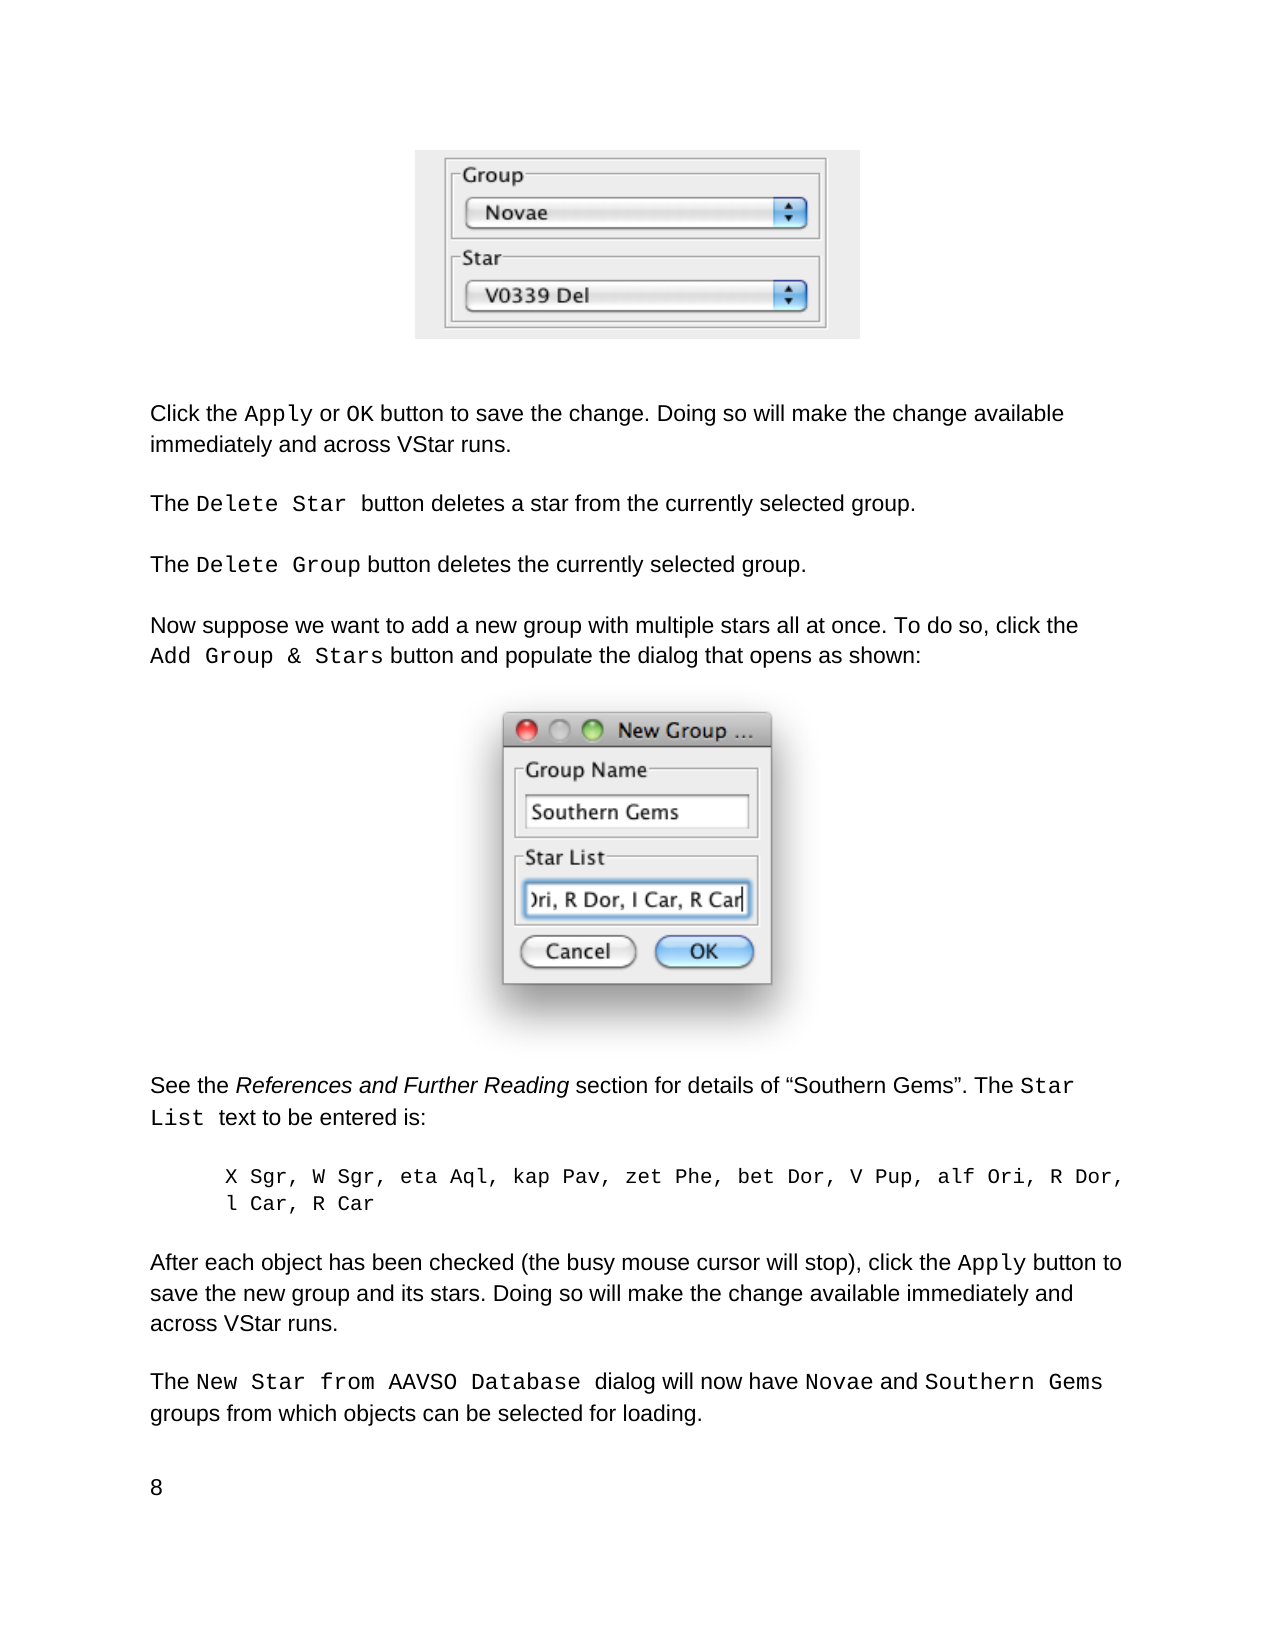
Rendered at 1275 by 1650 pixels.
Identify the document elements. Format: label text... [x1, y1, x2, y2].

text See the References and Further Reading section for details of “Southern Gems”. The Star List text to be entered is: [150, 1073, 1125, 1132]
picture [414, 150, 861, 339]
text The Delete Group button deletes the currently selected group. [150, 552, 1125, 579]
text The Delete Star button deletes a star from the currently selected group. [150, 491, 1125, 518]
text Click the Apply or OK button to save the change. Doing so will make the change available immediately and across VStar runs. [150, 401, 1125, 458]
picture [441, 674, 834, 1070]
text After each object has been checked (the busy mouse cursor will stop), click the Apply button to save the new group and its stars. Doing so will make the change available immediately and across VStar runs. [150, 1249, 1125, 1336]
text The New Star from AAVSO Database dialog will now have Novae and Southern Gems groups from which objects can be selected for loading. [150, 1369, 1125, 1426]
text X Sgr, W Sgr, eta Aql, kap Pav, zet Phe, bet Dor, V Pup, alf Ori, R Dor, l Car, R Car [225, 1166, 1125, 1217]
text Now suppose we want to add a new group with multiple stars all at once. To do so, click the Add Group & Stars button and populate the dialog that opens as shown: [150, 613, 1125, 670]
